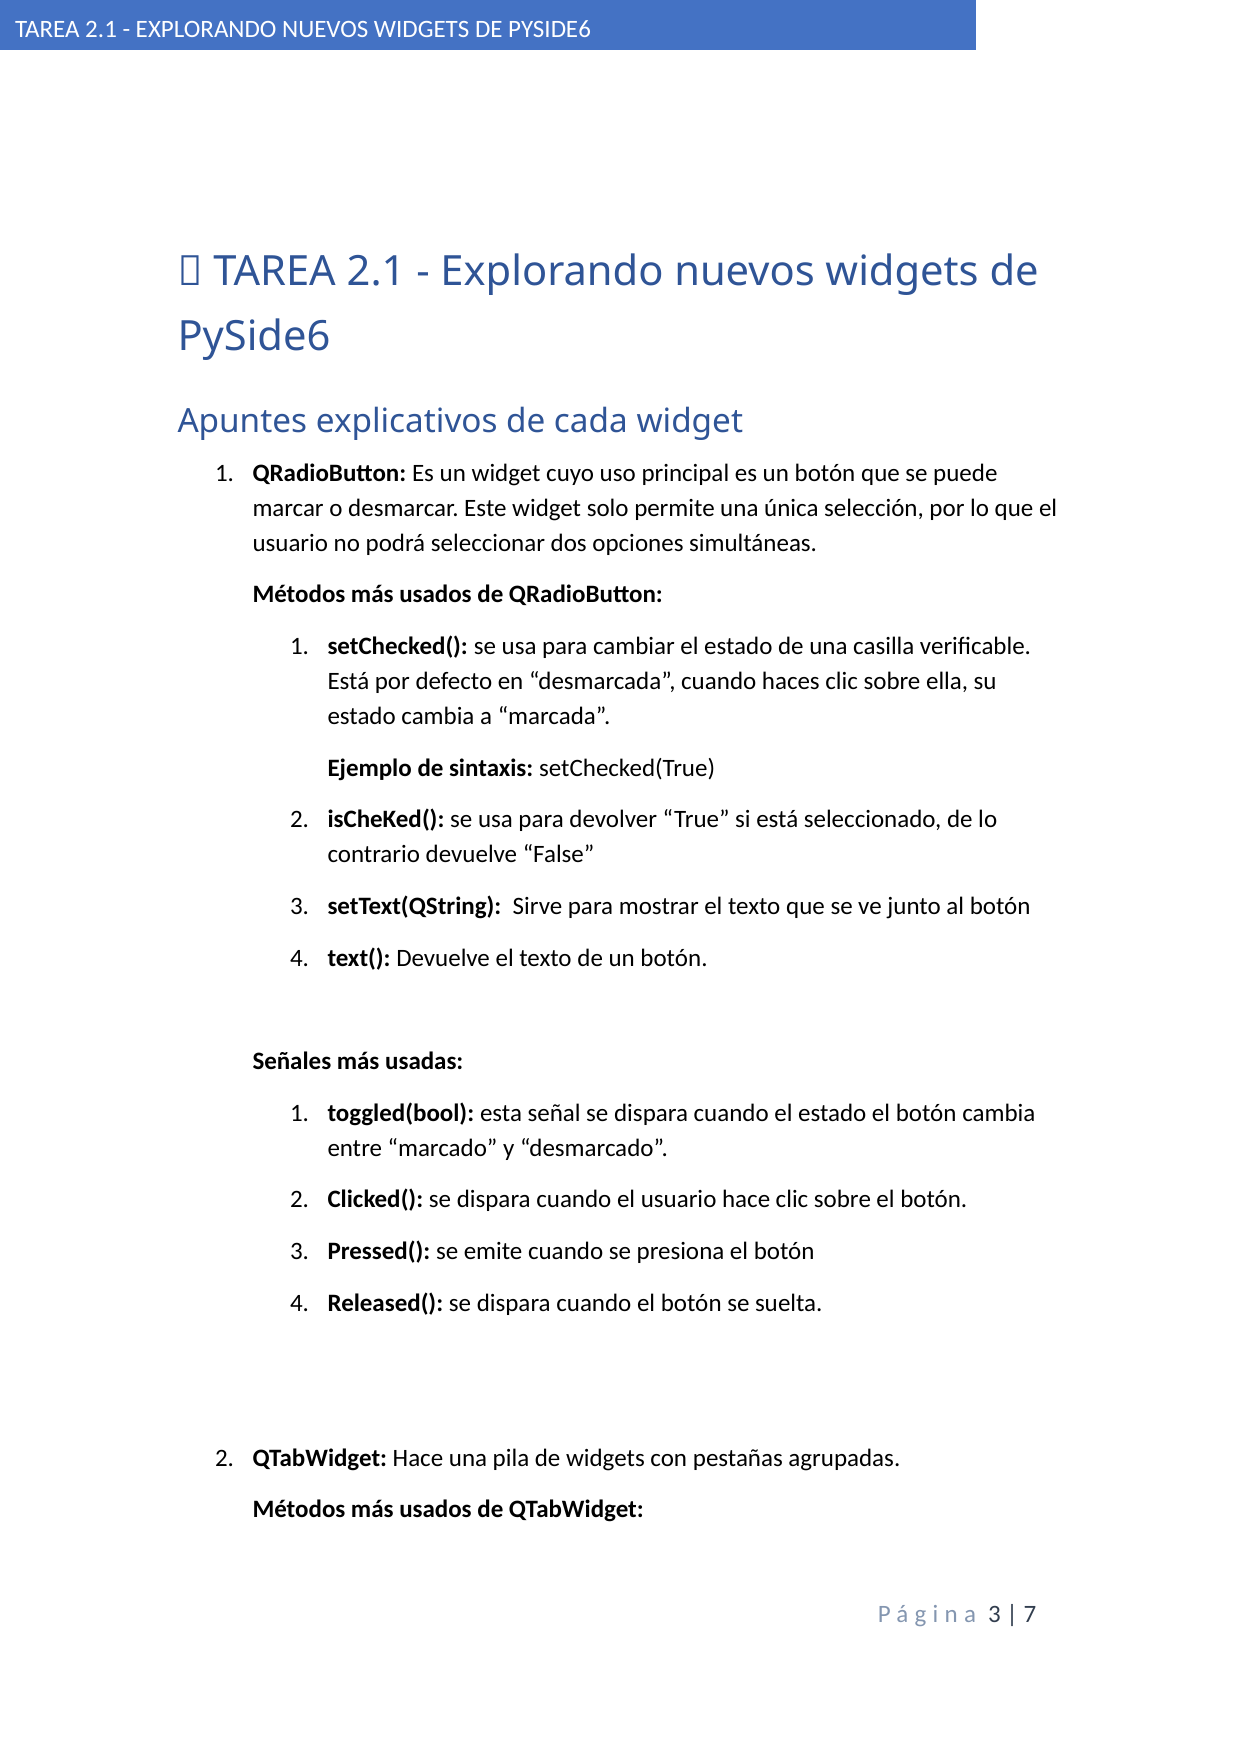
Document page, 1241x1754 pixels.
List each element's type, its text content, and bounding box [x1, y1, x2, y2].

list setChecked(): se usa para cambiar el estado de una casilla verificable. Está por defecto en “desmarcada”, cuando haces clic sobre ella, su estado cambia a “marcada”. [290, 630, 1063, 731]
list Señales más usadas: [252, 1045, 1063, 1076]
list QTabWidget: Hace una pila de widgets con pestañas agrupadas. [215, 1442, 1063, 1472]
list isCheKed(): se usa para devolver “True” si está seleccionado, de lo contrario devuelve “False” [290, 803, 1063, 869]
list Métodos más usados de QRadioButton: [252, 578, 1063, 609]
list Métodos más usados de QTabWidget: [252, 1493, 1063, 1524]
list text(): Devuelve el texto de un botón. [290, 942, 1063, 972]
list QRadioButton: Es un widget cuyo uso principal es un botón que se puede marcar o desmarcar. Este widget solo permite una única selección, por lo que el usuario no podrá seleccionar dos opciones simultáneas. [215, 457, 1063, 557]
subtitle Apuntes explicativos de cada widget [177, 396, 1063, 442]
list toggled(bool): esta señal se dispara cuando el estado el botón cambia entre “marcado” y “desmarcado”. [290, 1097, 1063, 1162]
list Ejemplo de sintaxis: setChecked(True) [327, 752, 1063, 782]
list Clicked(): se dispara cuando el usuario hace clic sobre el botón. [290, 1183, 1063, 1214]
list setText(QString): Sirve para mostrar el texto que se ve junto al botón [290, 890, 1063, 921]
list Released(): se dispara cuando el botón se suelta. [290, 1287, 1063, 1317]
list Pressed(): se emite cuando se presiona el botón [290, 1235, 1063, 1266]
subtitle 🧩 TAREA 2.1 - Explorando nuevos widgets de PySide6 [177, 241, 1063, 363]
